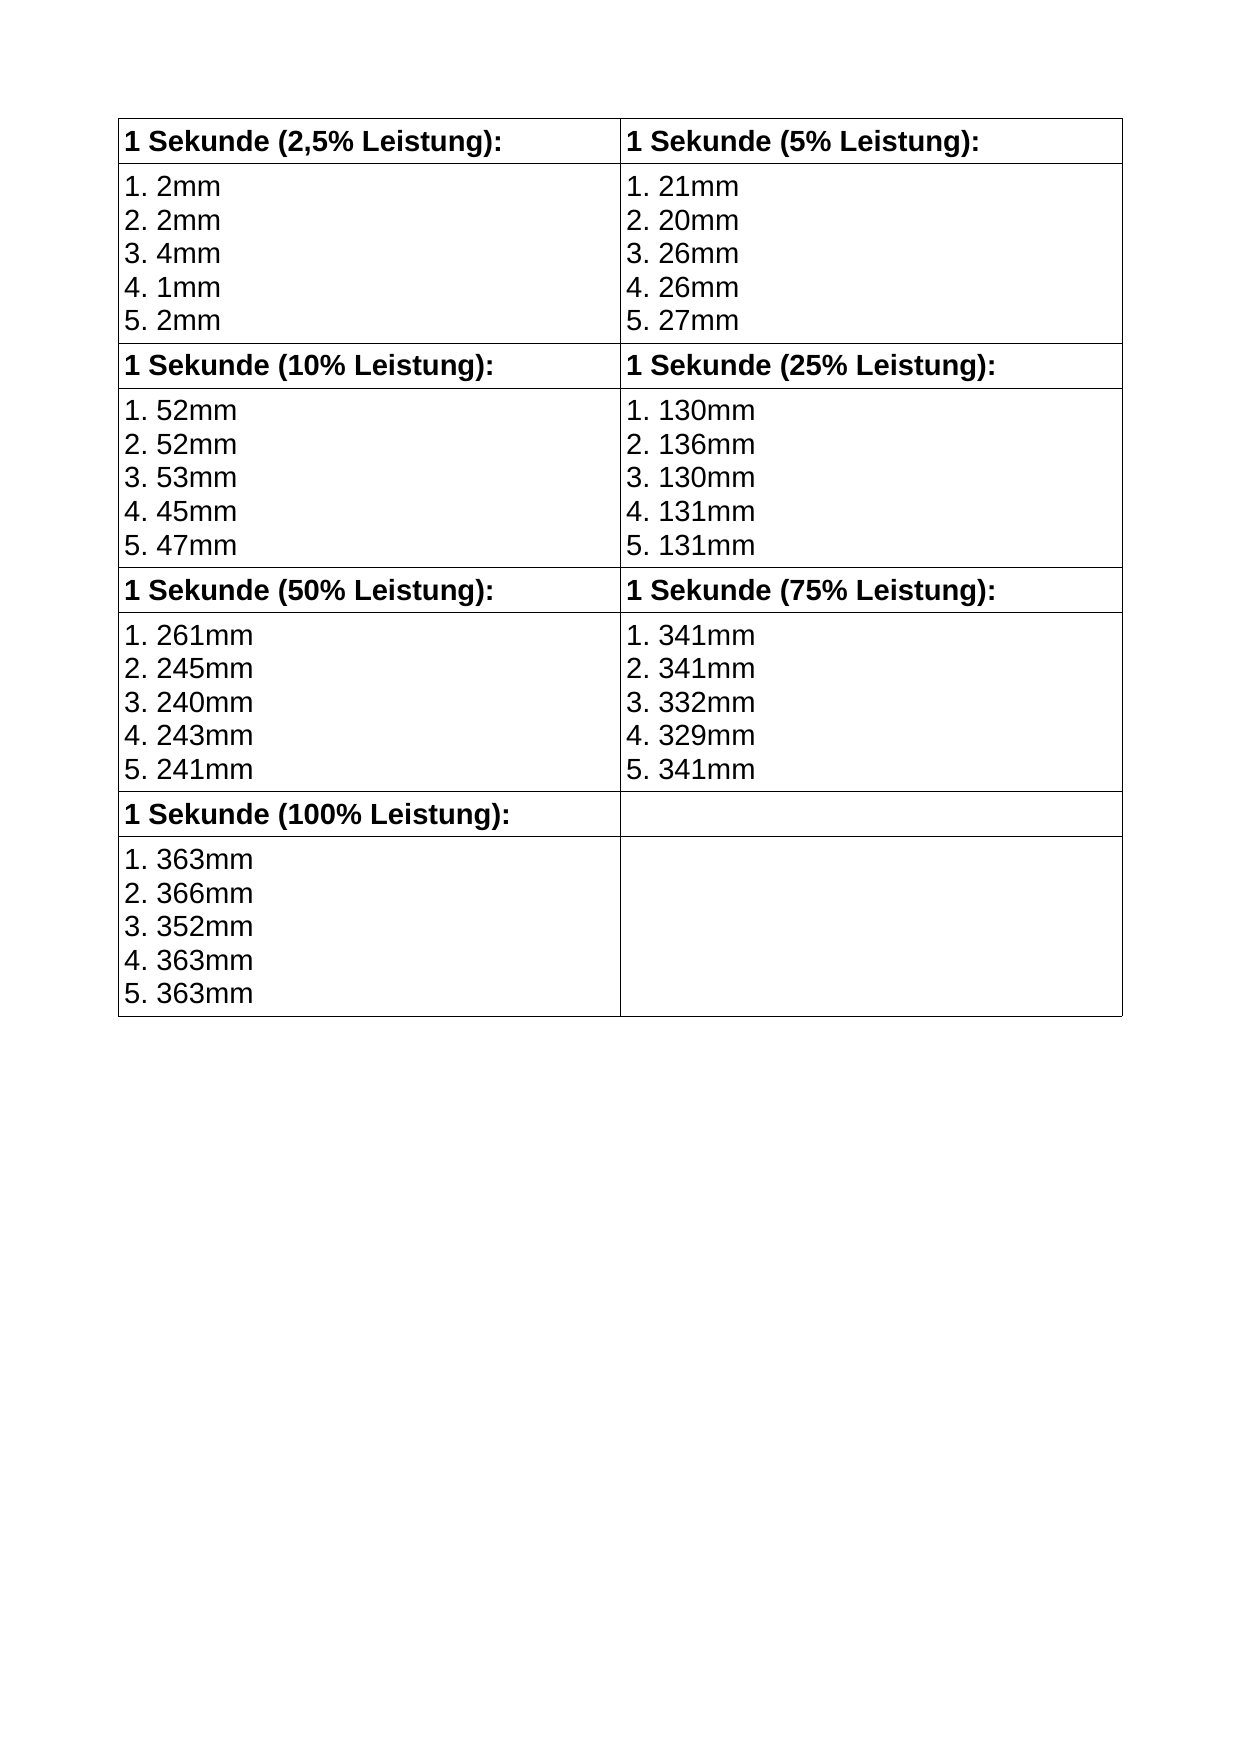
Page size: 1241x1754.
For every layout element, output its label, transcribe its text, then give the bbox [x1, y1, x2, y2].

table_cell 1. 52mm 2. 52mm 3. 53mm 4. 45mm 5. 47mm [119, 389, 620, 567]
table_header 1 Sekunde (5% Leistung): [621, 119, 1122, 163]
table_cell 1. 2mm 2. 2mm 3. 4mm 4. 1mm 5. 2mm [119, 164, 620, 342]
table_cell [621, 837, 1122, 1016]
table_cell 1 Sekunde (50% Leistung): [119, 568, 620, 612]
table_cell 1. 341mm 2. 341mm 3. 332mm 4. 329mm 5. 341mm [621, 613, 1122, 791]
table_cell 1. 130mm 2. 136mm 3. 130mm 4. 131mm 5. 131mm [621, 389, 1122, 567]
table_cell 1. 363mm 2. 366mm 3. 352mm 4. 363mm 5. 363mm [119, 837, 620, 1016]
table_cell 1. 21mm 2. 20mm 3. 26mm 4. 26mm 5. 27mm [621, 164, 1122, 342]
table_cell 1 Sekunde (75% Leistung): [621, 568, 1122, 612]
table_cell 1 Sekunde (100% Leistung): [119, 792, 620, 836]
table_cell [621, 792, 1122, 836]
table_header 1 Sekunde (2,5% Leistung): [119, 119, 620, 163]
table_cell 1 Sekunde (25% Leistung): [621, 344, 1122, 388]
table_cell 1. 261mm 2. 245mm 3. 240mm 4. 243mm 5. 241mm [119, 613, 620, 791]
table_cell 1 Sekunde (10% Leistung): [119, 344, 620, 388]
